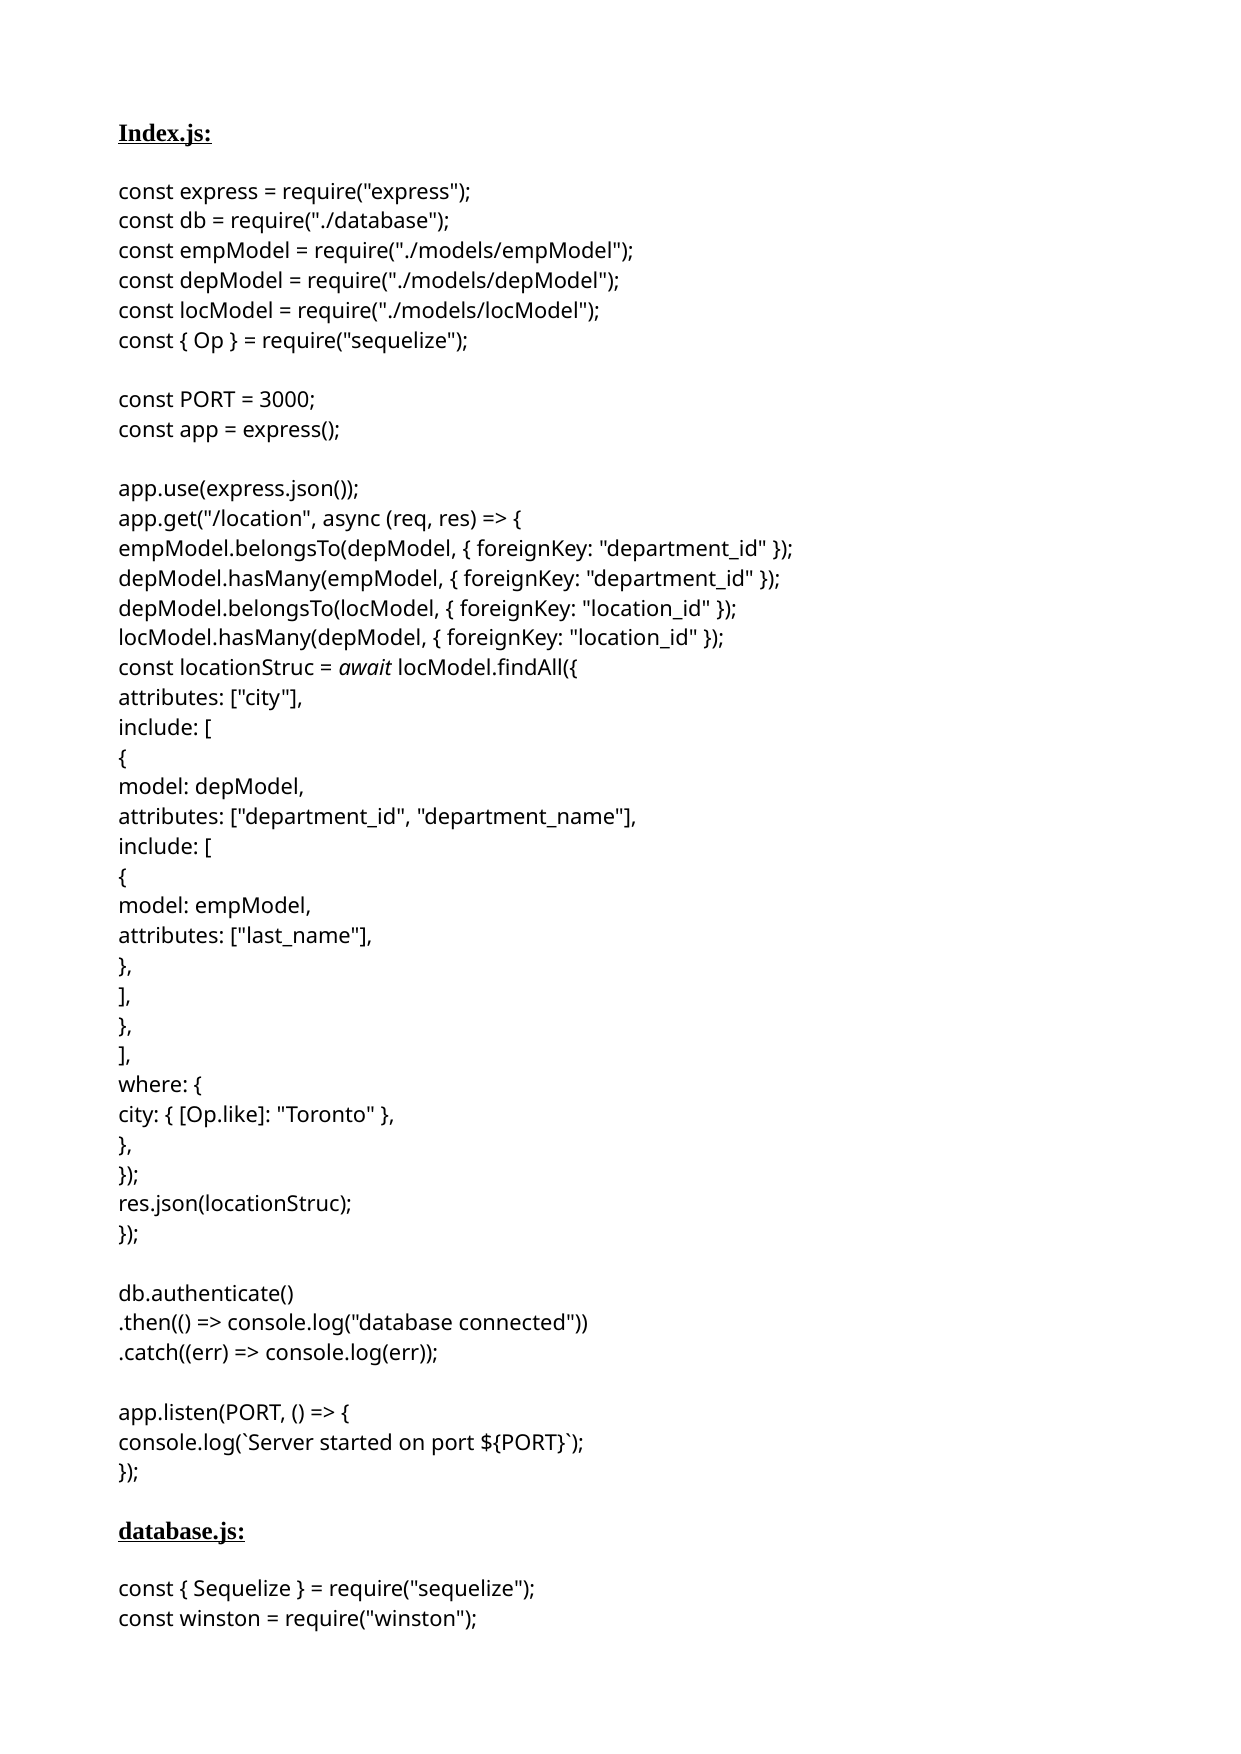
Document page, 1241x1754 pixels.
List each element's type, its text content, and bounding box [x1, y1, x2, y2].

text }); [118, 1456, 1122, 1486]
text const empModel = require("./models/empModel"); [118, 235, 1122, 265]
text app.use(express.json()); [118, 473, 1122, 503]
text { [118, 861, 1122, 890]
text .catch((err) => console.log(err)); [118, 1337, 1122, 1367]
text const { Sequelize } = require("sequelize"); [118, 1573, 1122, 1603]
text console.log(`Server started on port ${PORT}`); [118, 1426, 1122, 1456]
text }); [118, 1158, 1122, 1188]
text }, [118, 950, 1122, 980]
text depModel.hasMany(empModel, { foreignKey: "department_id" }); [118, 563, 1122, 592]
text include: [ [118, 831, 1122, 861]
text const winston = require("winston"); [118, 1603, 1122, 1633]
text locModel.hasMany(depModel, { foreignKey: "location_id" }); [118, 622, 1122, 652]
text const db = require("./database"); [118, 205, 1122, 235]
text const locModel = require("./models/locModel"); [118, 295, 1122, 324]
text attributes: ["last_name"], [118, 920, 1122, 950]
text const app = express(); [118, 414, 1122, 444]
text res.json(locationStruc); [118, 1188, 1122, 1218]
text Index.js: [118, 118, 1122, 147]
text city: { [Op.like]: "Toronto" }, [118, 1099, 1122, 1129]
text empModel.belongsTo(depModel, { foreignKey: "department_id" }); [118, 533, 1122, 563]
text const depModel = require("./models/depModel"); [118, 265, 1122, 295]
text attributes: ["city"], [118, 682, 1122, 712]
text }); [118, 1218, 1122, 1248]
text const express = require("express"); [118, 176, 1122, 205]
text { [118, 741, 1122, 771]
text ], [118, 1039, 1122, 1069]
text db.authenticate() [118, 1278, 1122, 1307]
text .then(() => console.log("database connected")) [118, 1307, 1122, 1337]
text const locationStruc = await locModel.findAll({ [118, 652, 1122, 682]
text app.get("/location", async (req, res) => { [118, 503, 1122, 533]
text }, [118, 1009, 1122, 1039]
text const PORT = 3000; [118, 384, 1122, 414]
text ], [118, 980, 1122, 1009]
text model: depModel, [118, 771, 1122, 801]
text where: { [118, 1069, 1122, 1099]
text depModel.belongsTo(locModel, { foreignKey: "location_id" }); [118, 592, 1122, 622]
text }, [118, 1129, 1122, 1158]
text include: [ [118, 712, 1122, 741]
text attributes: ["department_id", "department_name"], [118, 801, 1122, 831]
text model: empModel, [118, 890, 1122, 920]
text database.js: [118, 1516, 1122, 1544]
text const { Op } = require("sequelize"); [118, 324, 1122, 354]
text app.listen(PORT, () => { [118, 1397, 1122, 1426]
